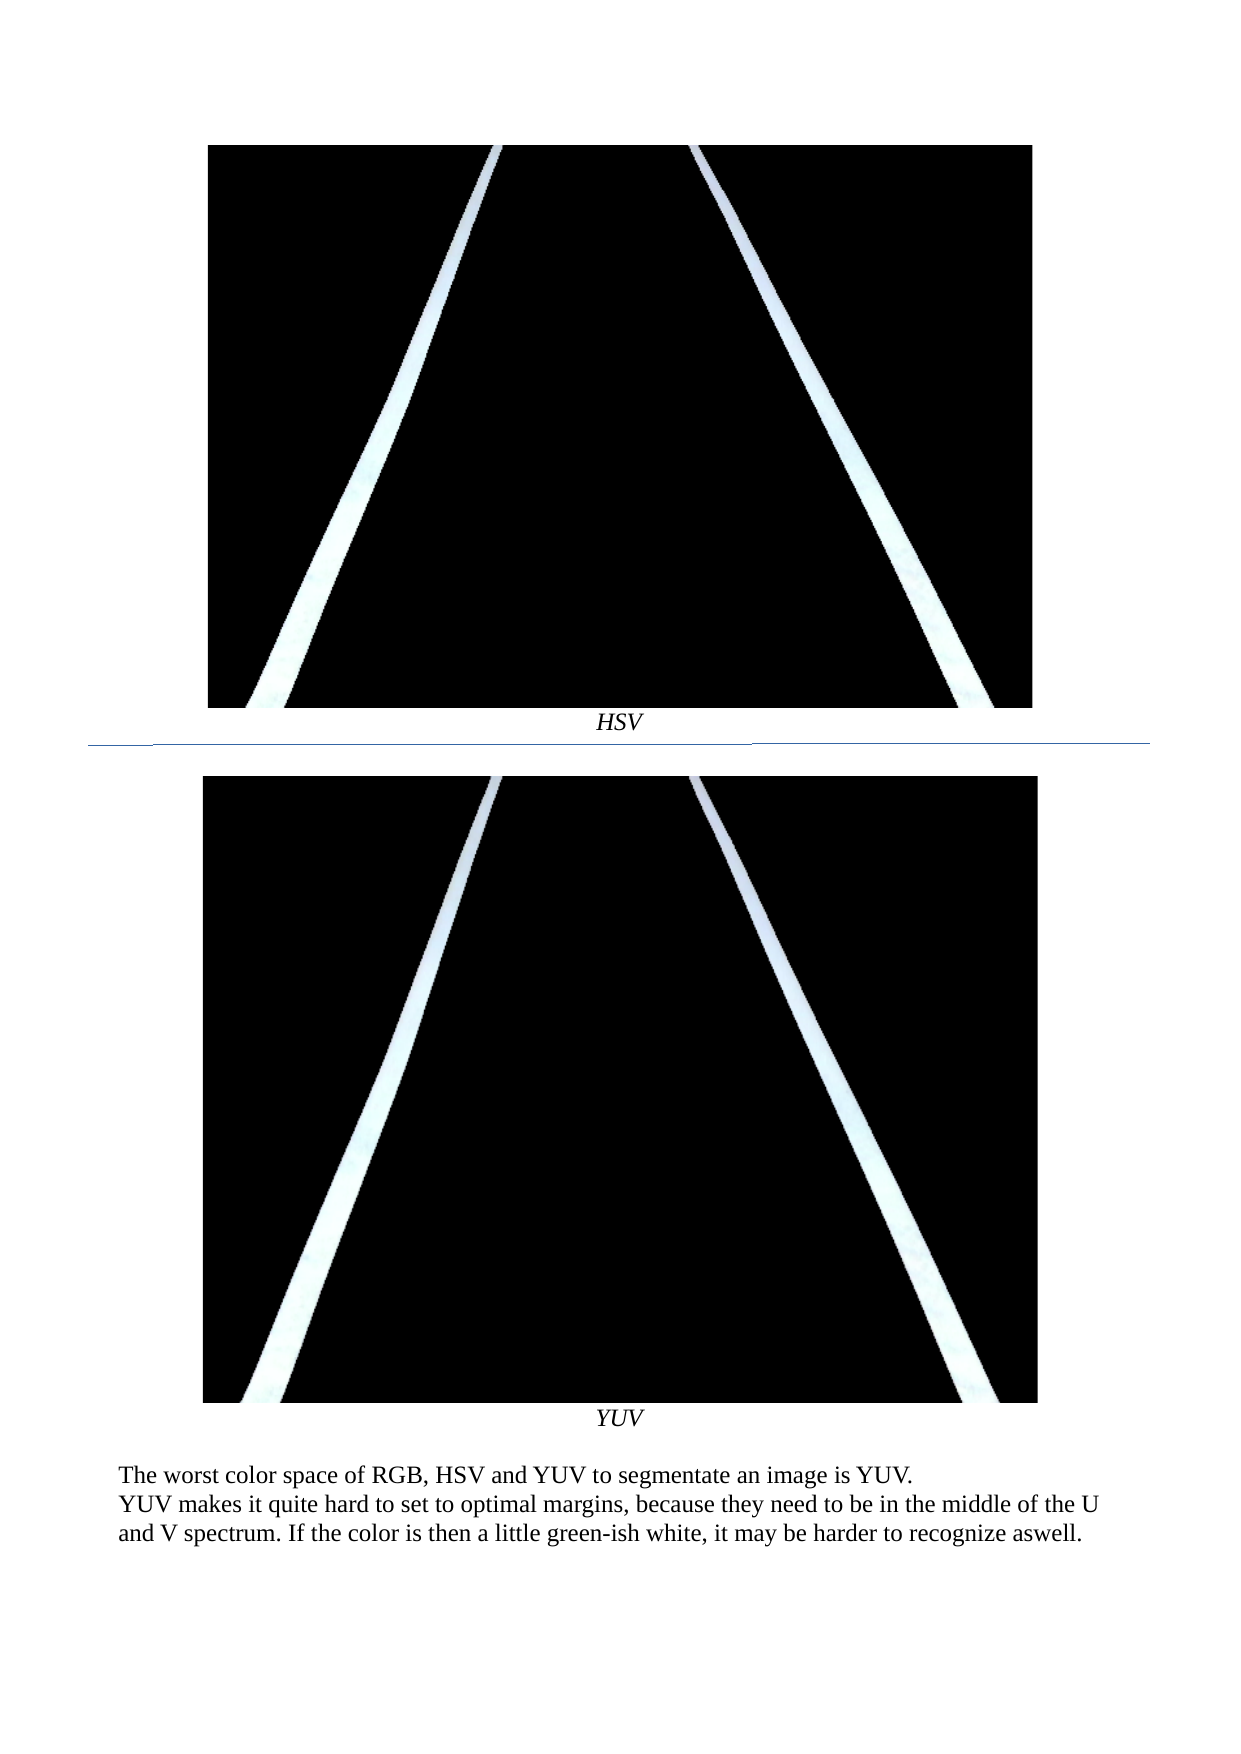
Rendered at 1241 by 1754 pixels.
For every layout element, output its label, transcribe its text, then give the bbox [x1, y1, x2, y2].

picture [202, 776, 1038, 1403]
text YUV [118, 765, 1122, 1431]
picture [207, 145, 1033, 708]
text YUV makes it quite hard to set to optimal margins, because they need to be in the middle of the U and V spectrum. If the color is then a little green-ish white, it may be harder to recognize aswell. [118, 1489, 1122, 1546]
text HSV [118, 118, 1122, 736]
text The worst color space of RGB, HSV and YUV to segmentate an image is YUV. [118, 1460, 1122, 1489]
